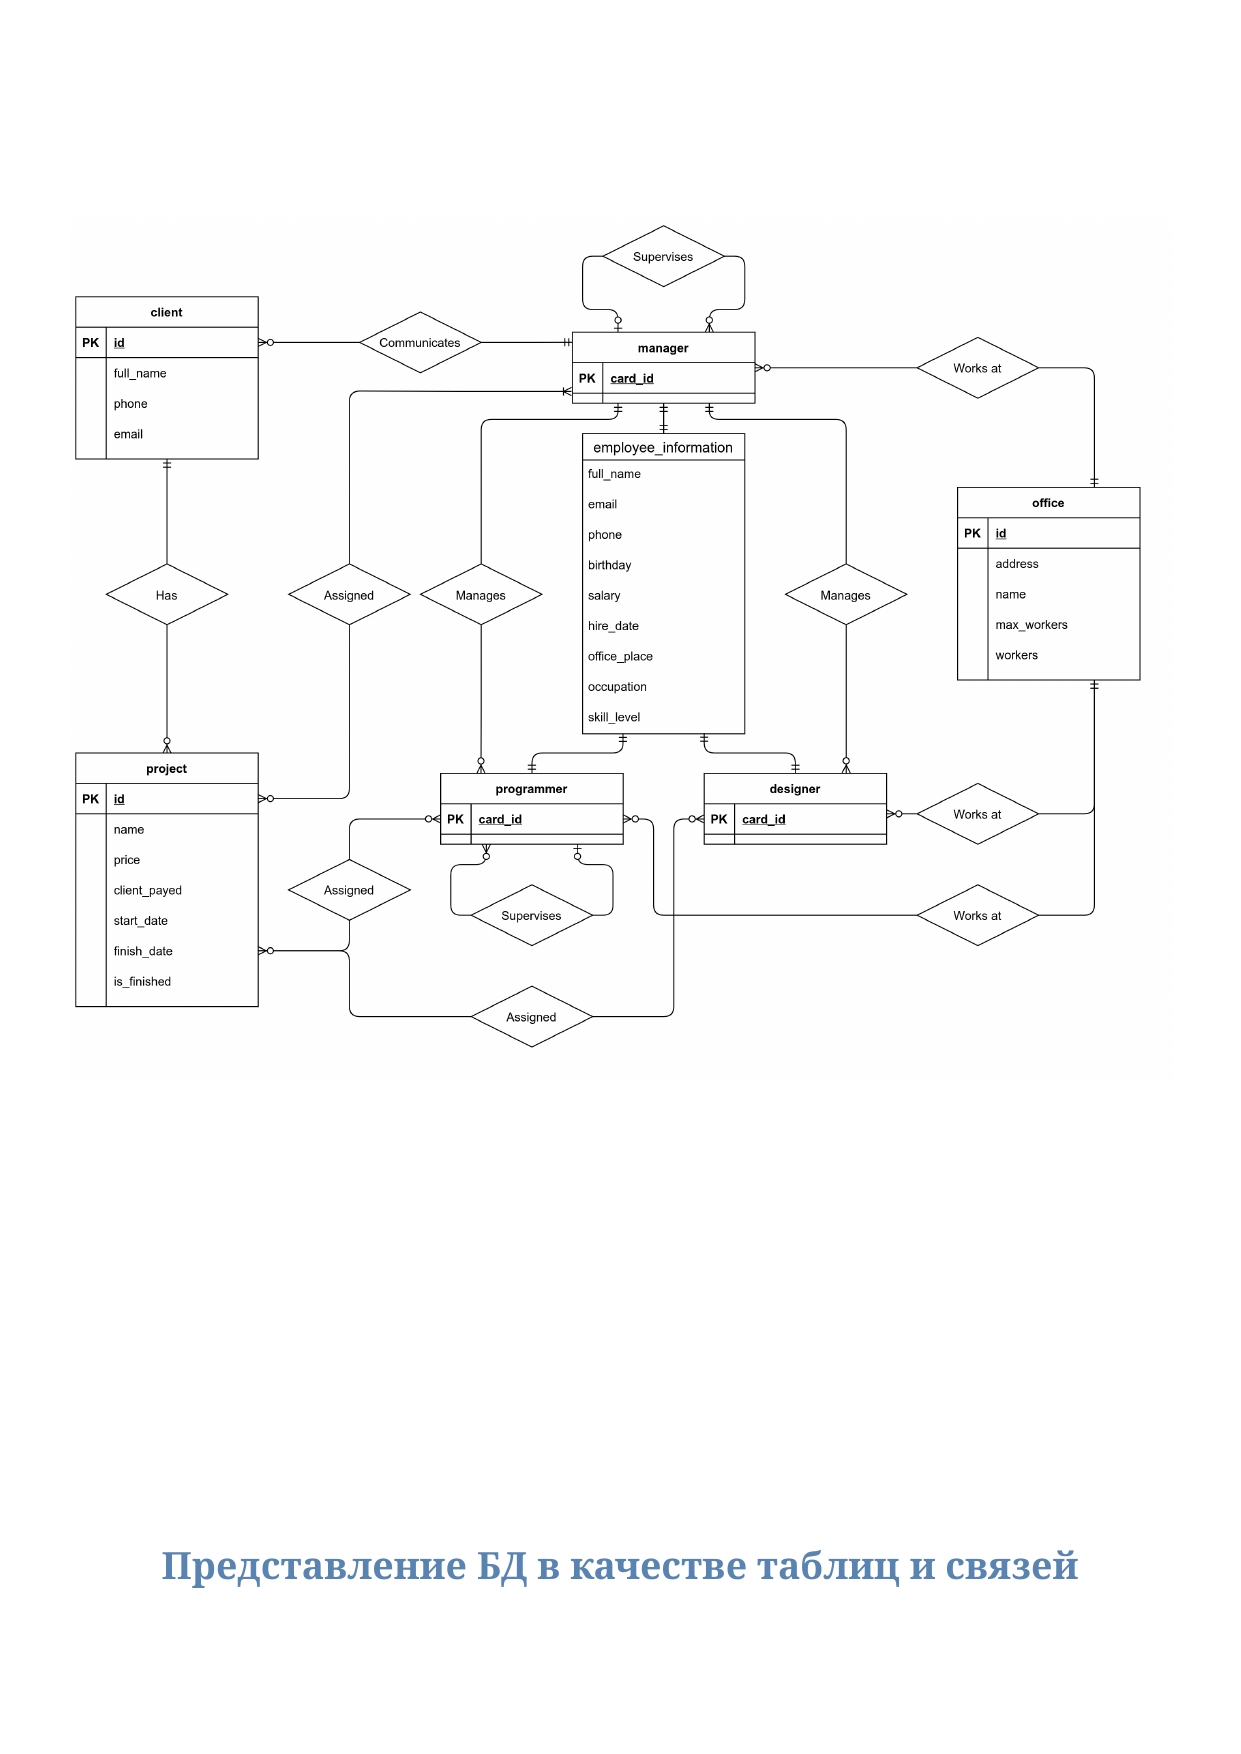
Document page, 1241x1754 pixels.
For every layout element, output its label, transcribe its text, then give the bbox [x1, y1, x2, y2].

picture [67, 217, 1173, 1080]
text Представление БД в качестве таблиц и связей [118, 1539, 1122, 1590]
